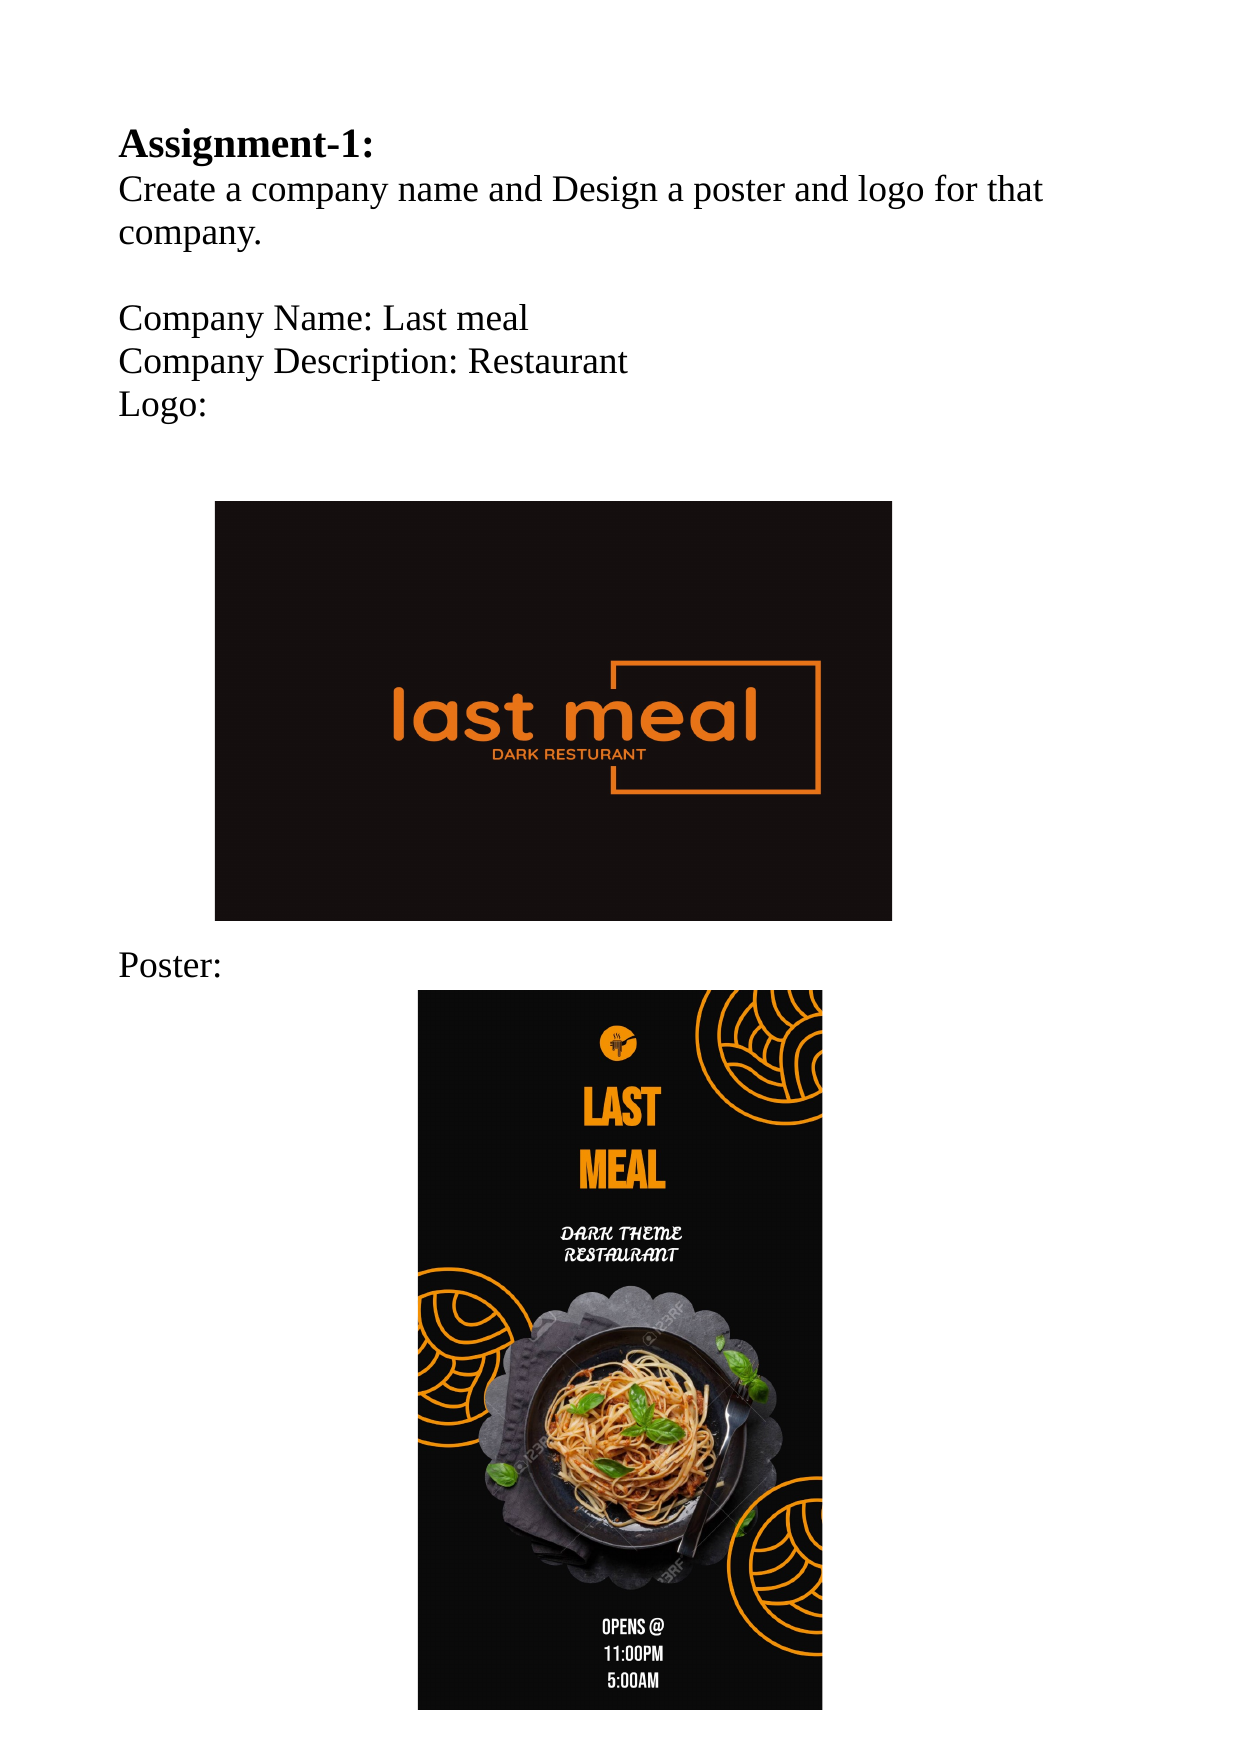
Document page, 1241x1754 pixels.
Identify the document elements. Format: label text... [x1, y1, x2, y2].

text Create a company name and Design a poster and logo for that company. [118, 166, 1122, 252]
picture [417, 990, 823, 1710]
text Company Description: Restaurant [118, 338, 1122, 382]
text Company Name: Last meal [118, 295, 1122, 338]
text Assignment-1: [118, 118, 1122, 166]
text Logo: [118, 382, 1122, 425]
picture [214, 501, 893, 921]
text Poster: [118, 942, 1122, 985]
